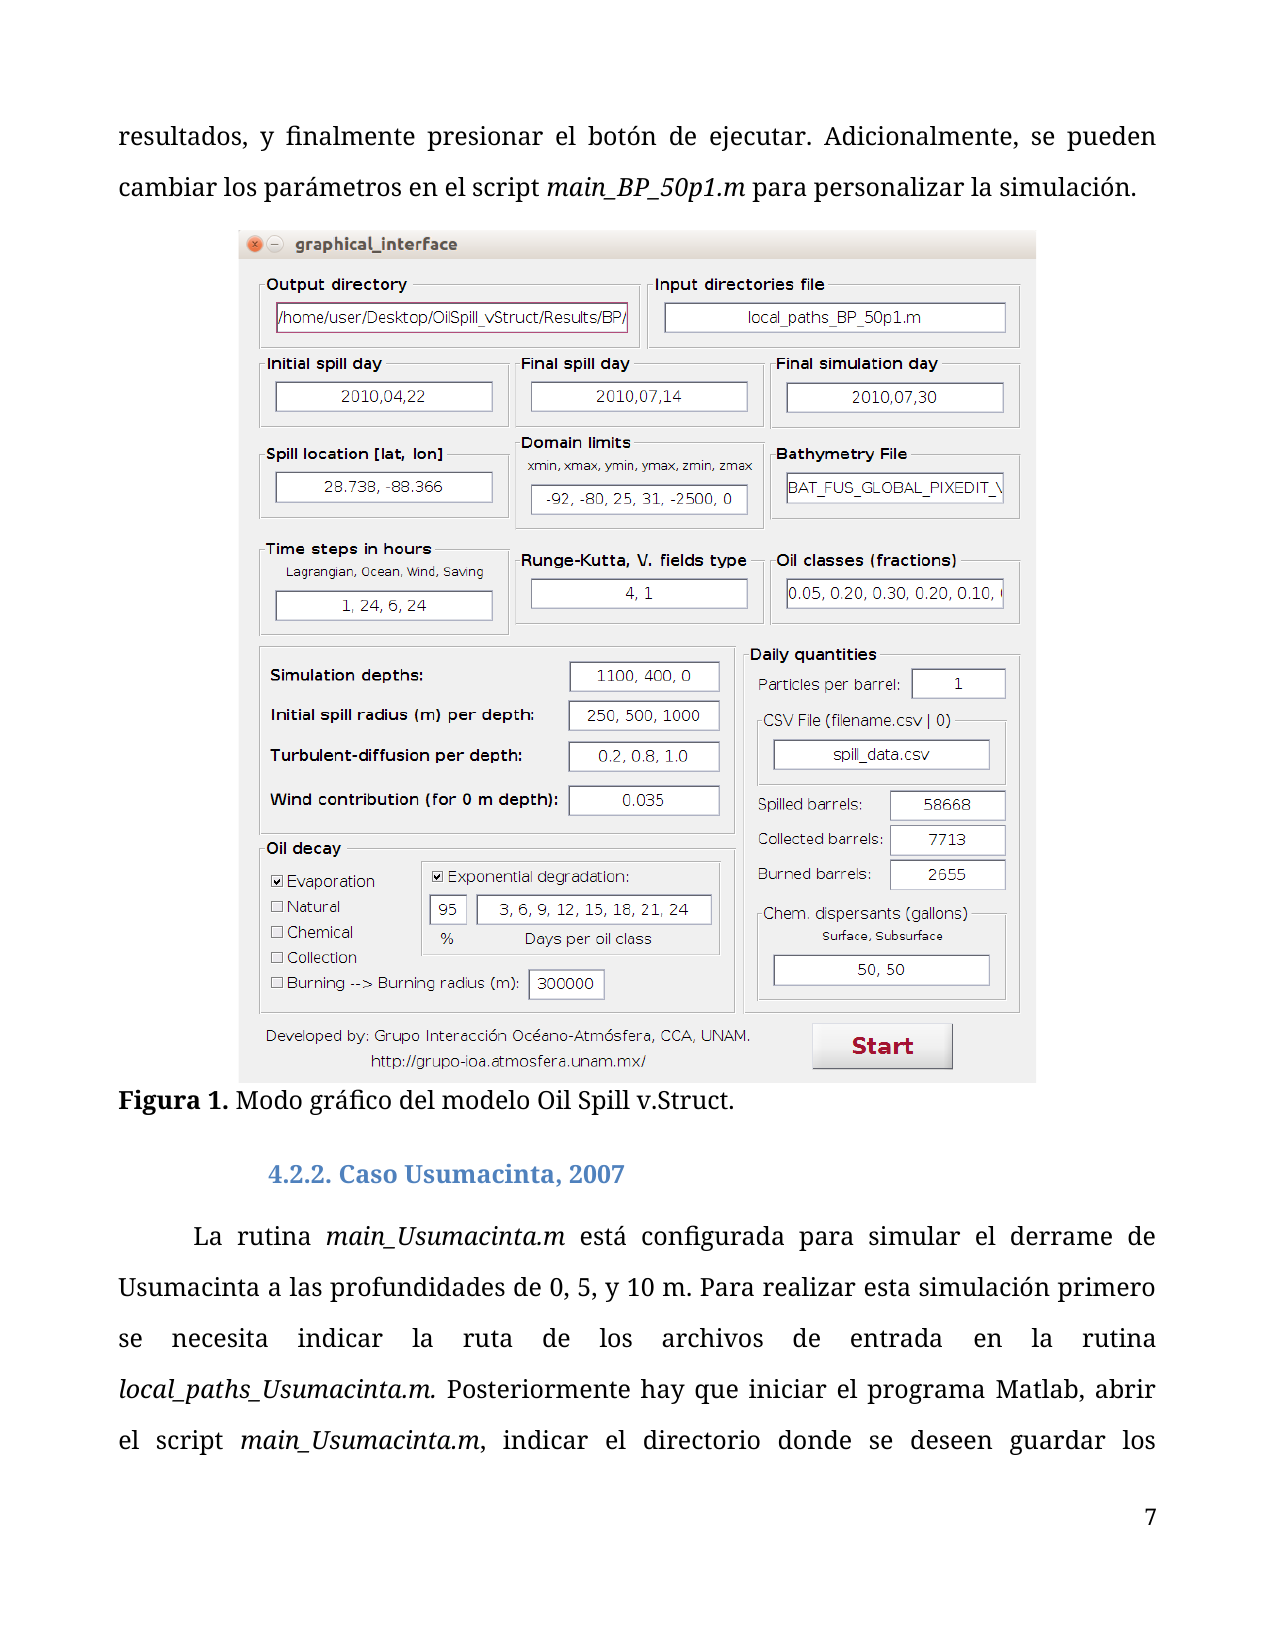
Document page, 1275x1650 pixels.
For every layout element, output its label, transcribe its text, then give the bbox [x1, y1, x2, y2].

text Figura 1. Modo gráfico del modelo Oil Spill v.Struct. [118, 231, 1157, 1117]
text resultados, y finalmente presionar el botón de ejecutar. Adicionalmente, se pueden cambiar los parámetros en el script main_BP_50p1.m para personalizar la simulación. [118, 118, 1157, 203]
picture [238, 230, 1037, 1083]
subtitle 4.2.2. Caso Usumacinta, 2007 [118, 1157, 1157, 1191]
text La rutina main_Usumacinta.m está configurada para simular el derrame de Usumacinta a las profundidades de 0, 5, y 10 m. Para realizar esta simulación primero se necesita indicar la ruta de los archivos de entrada en la rutina local_paths_Usumacinta.m. Posteriormente hay que iniciar el programa Matlab, abrir el script main_Usumacinta.m, indicar el directorio donde se deseen guardar los [118, 1219, 1157, 1457]
